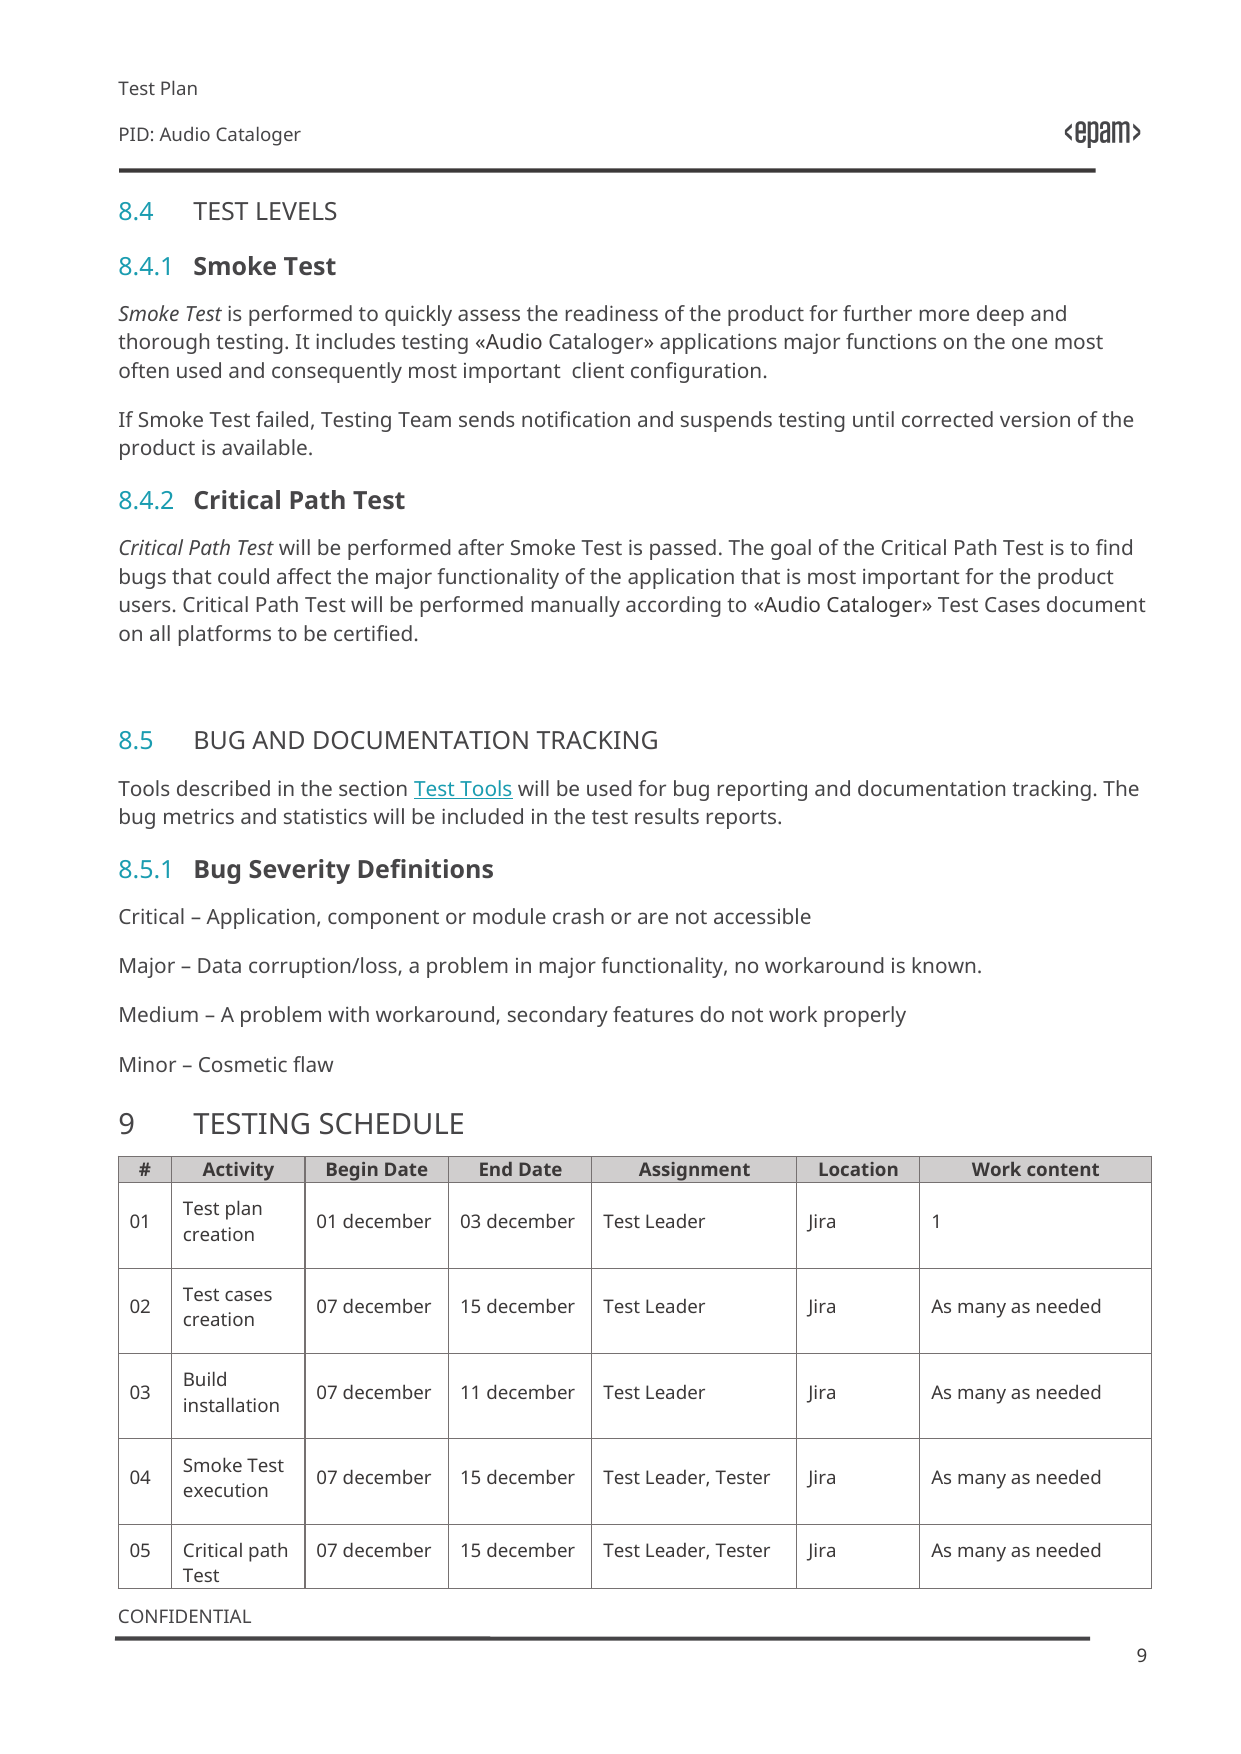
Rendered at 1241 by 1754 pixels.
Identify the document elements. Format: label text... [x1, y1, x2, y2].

table_cell 01 december [306, 1183, 448, 1267]
table_cell Test plan creation [172, 1183, 304, 1267]
table_cell 15 december [449, 1439, 591, 1524]
table_cell 07 december [306, 1269, 448, 1353]
table_cell 11 december [449, 1354, 591, 1438]
table_header Assignment [592, 1157, 796, 1182]
table_cell Jira [797, 1439, 919, 1524]
text Critical – Application, component or module crash or are not accessible [118, 902, 1152, 931]
text Tools described in the section Test Tools will be used for bug reporting and documentation tracking. The bug metrics and statistics will be included in the test results reports. [118, 774, 1152, 831]
table_cell As many as needed [920, 1439, 1151, 1524]
table_header Activity [172, 1157, 304, 1182]
table_cell 04 [119, 1439, 171, 1524]
subtitle Bug and Documentation Tracking [118, 723, 1152, 757]
table_header # [119, 1157, 171, 1182]
subtitle Critical Path Test [118, 483, 1152, 517]
table_cell 02 [119, 1269, 171, 1353]
subtitle Bug Severity Definitions [118, 851, 1152, 885]
subtitle Smoke Test [118, 248, 1152, 282]
table_cell Jira [797, 1354, 919, 1438]
table_cell 05 [119, 1525, 171, 1588]
table_cell 07 december [306, 1439, 448, 1524]
table_cell 15 december [449, 1525, 591, 1588]
table_cell Critical path Test [172, 1525, 304, 1588]
table_cell As many as needed [920, 1269, 1151, 1353]
table_cell 15 december [449, 1269, 591, 1353]
table_cell 1 [920, 1183, 1151, 1267]
table_cell Jira [797, 1183, 919, 1267]
text Minor – Cosmetic flaw [118, 1050, 1152, 1078]
table_cell 03 [119, 1354, 171, 1438]
text Major – Data corruption/loss, a problem in major functionality, no workaround is known. [118, 951, 1152, 980]
table_cell Jira [797, 1525, 919, 1588]
table_cell Smoke Test execution [172, 1439, 304, 1524]
text If Smoke Test failed, Testing Team sends notification and suspends testing until corrected version of the product is available. [118, 405, 1152, 462]
text Smoke Test is performed to quickly assess the readiness of the product for further more deep and thorough testing. It includes testing «Audio Cataloger» applications major functions on the one most often used and consequently most important client configuration. [118, 299, 1152, 384]
subtitle Test Levels [118, 193, 1152, 227]
table_cell Test Leader [592, 1183, 796, 1267]
table_cell 01 [119, 1183, 171, 1267]
table_cell Jira [797, 1269, 919, 1353]
text Critical Path Test will be performed after Smoke Test is passed. The goal of the Critical Path Test is to find bugs that could affect the major functionality of the application that is most important for the product users. Critical Path Test will be performed manually according to «Audio Cataloger» Test Cases document on all platforms to be certified. [118, 533, 1152, 647]
table_cell As many as needed [920, 1525, 1151, 1588]
table_cell Test Leader, Tester [592, 1439, 796, 1524]
table_cell Test Leader [592, 1354, 796, 1438]
table_cell 03 december [449, 1183, 591, 1267]
table_cell Build installation [172, 1354, 304, 1438]
table_header Location [797, 1157, 919, 1182]
table_cell Test Leader, Tester [592, 1525, 796, 1588]
table_cell Test Leader [592, 1269, 796, 1353]
table_header End Date [449, 1157, 591, 1182]
table_header Work content [920, 1157, 1151, 1182]
table_header Begin Date [306, 1157, 448, 1182]
table_cell 07 december [306, 1525, 448, 1588]
table_cell As many as needed [920, 1354, 1151, 1438]
subtitle Testing Schedule [118, 1103, 1152, 1143]
table_cell Test cases creation [172, 1269, 304, 1353]
text Medium – A problem with workaround, secondary features do not work properly [118, 1001, 1152, 1029]
table_cell 07 december [306, 1354, 448, 1438]
